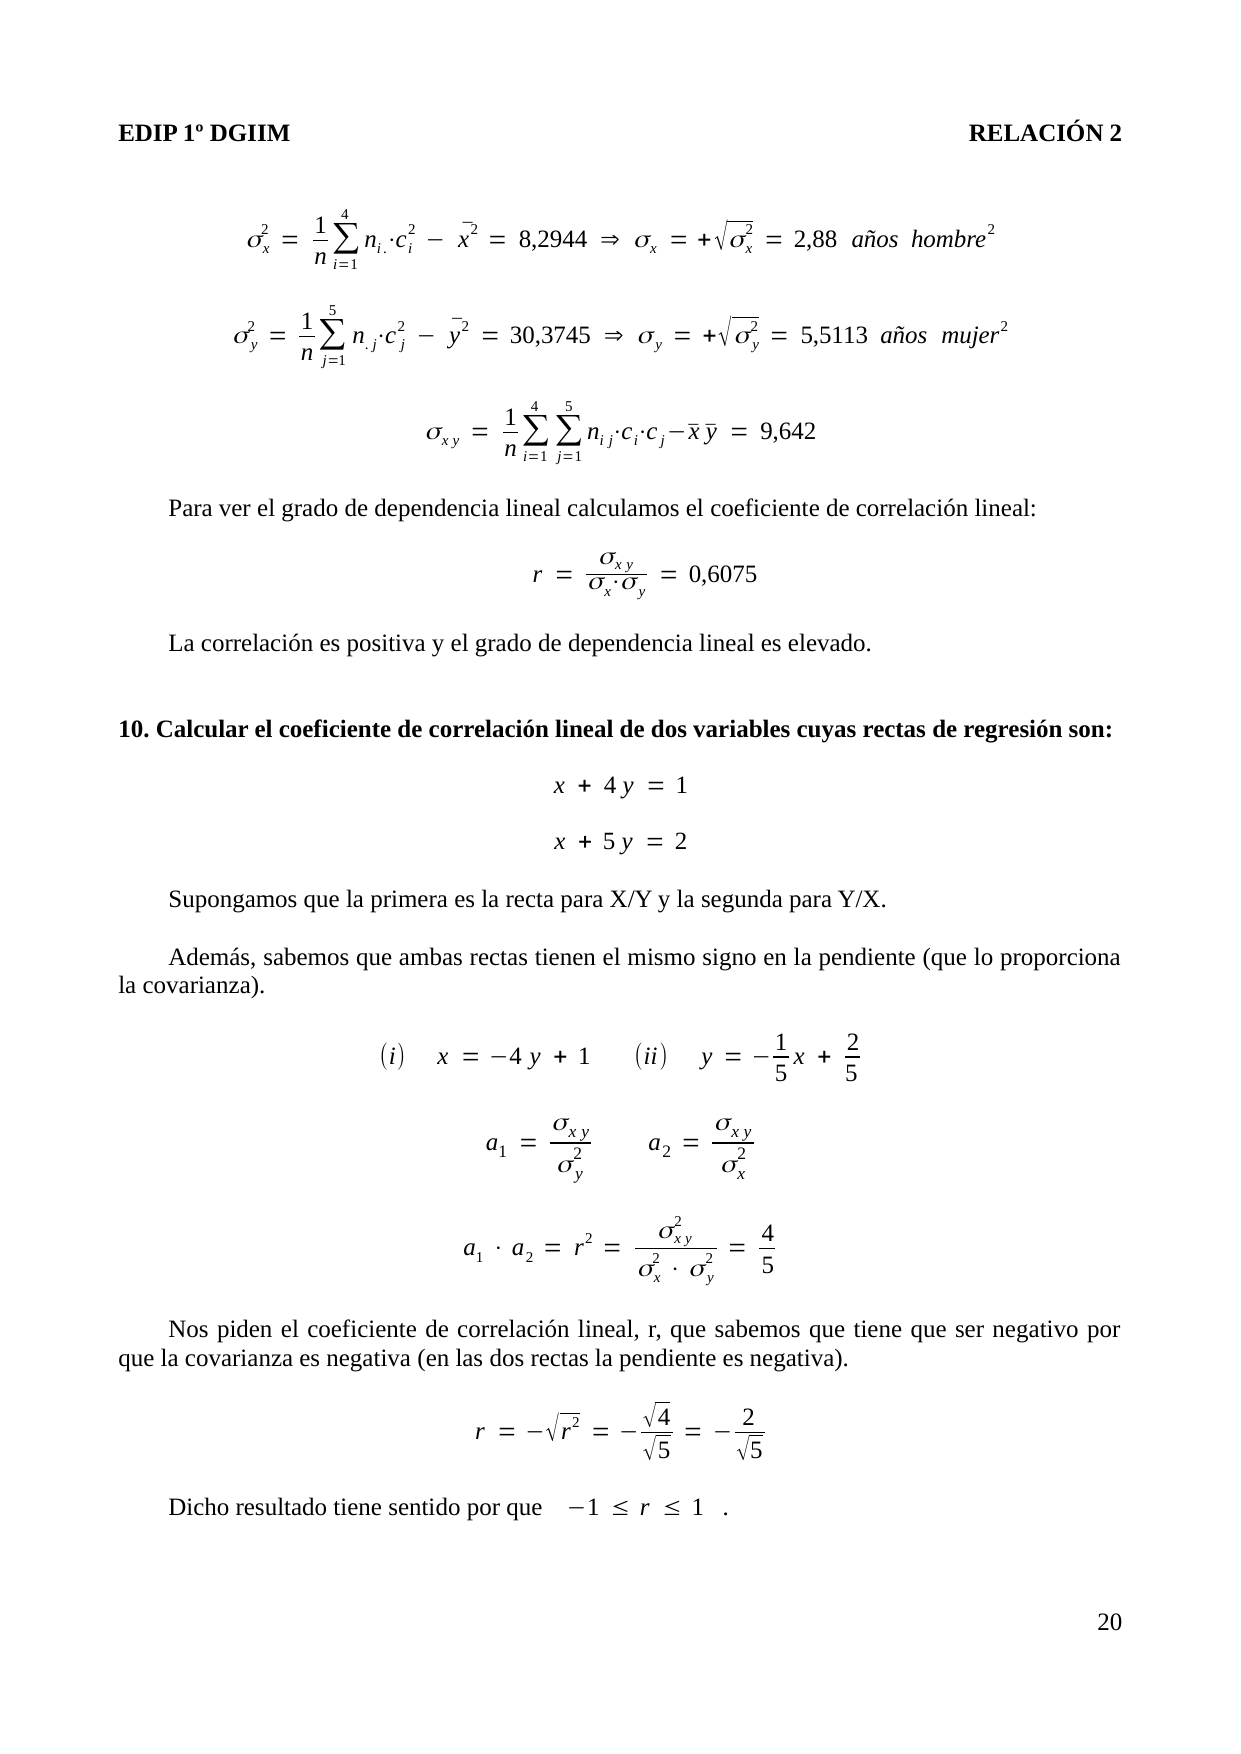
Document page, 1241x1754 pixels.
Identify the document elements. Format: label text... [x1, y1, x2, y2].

text 10. Calcular el coeficiente de correlación lineal de dos variables cuyas rectas de regresión son: [118, 714, 1122, 743]
text Supongamos que la primera es la recta para X/Y y la segunda para Y/X. [118, 884, 1122, 913]
text Nos piden el coeficiente de correlación lineal, r, que sabemos que tiene que ser negativo por que la covarianza es negativa (en las dos rectas la pendiente es negativa). [118, 1314, 1122, 1372]
text Para ver el grado de dependencia lineal calculamos el coeficiente de correlación lineal: [118, 493, 1122, 522]
text La correlación es positiva y el grado de dependencia lineal es elevado. [118, 628, 1122, 657]
text Dicho resultado tiene sentido por que . [118, 1492, 1122, 1521]
text Además, sabemos que ambas rectas tienen el mismo signo en la pendiente (que lo proporciona la covarianza). [118, 942, 1122, 999]
